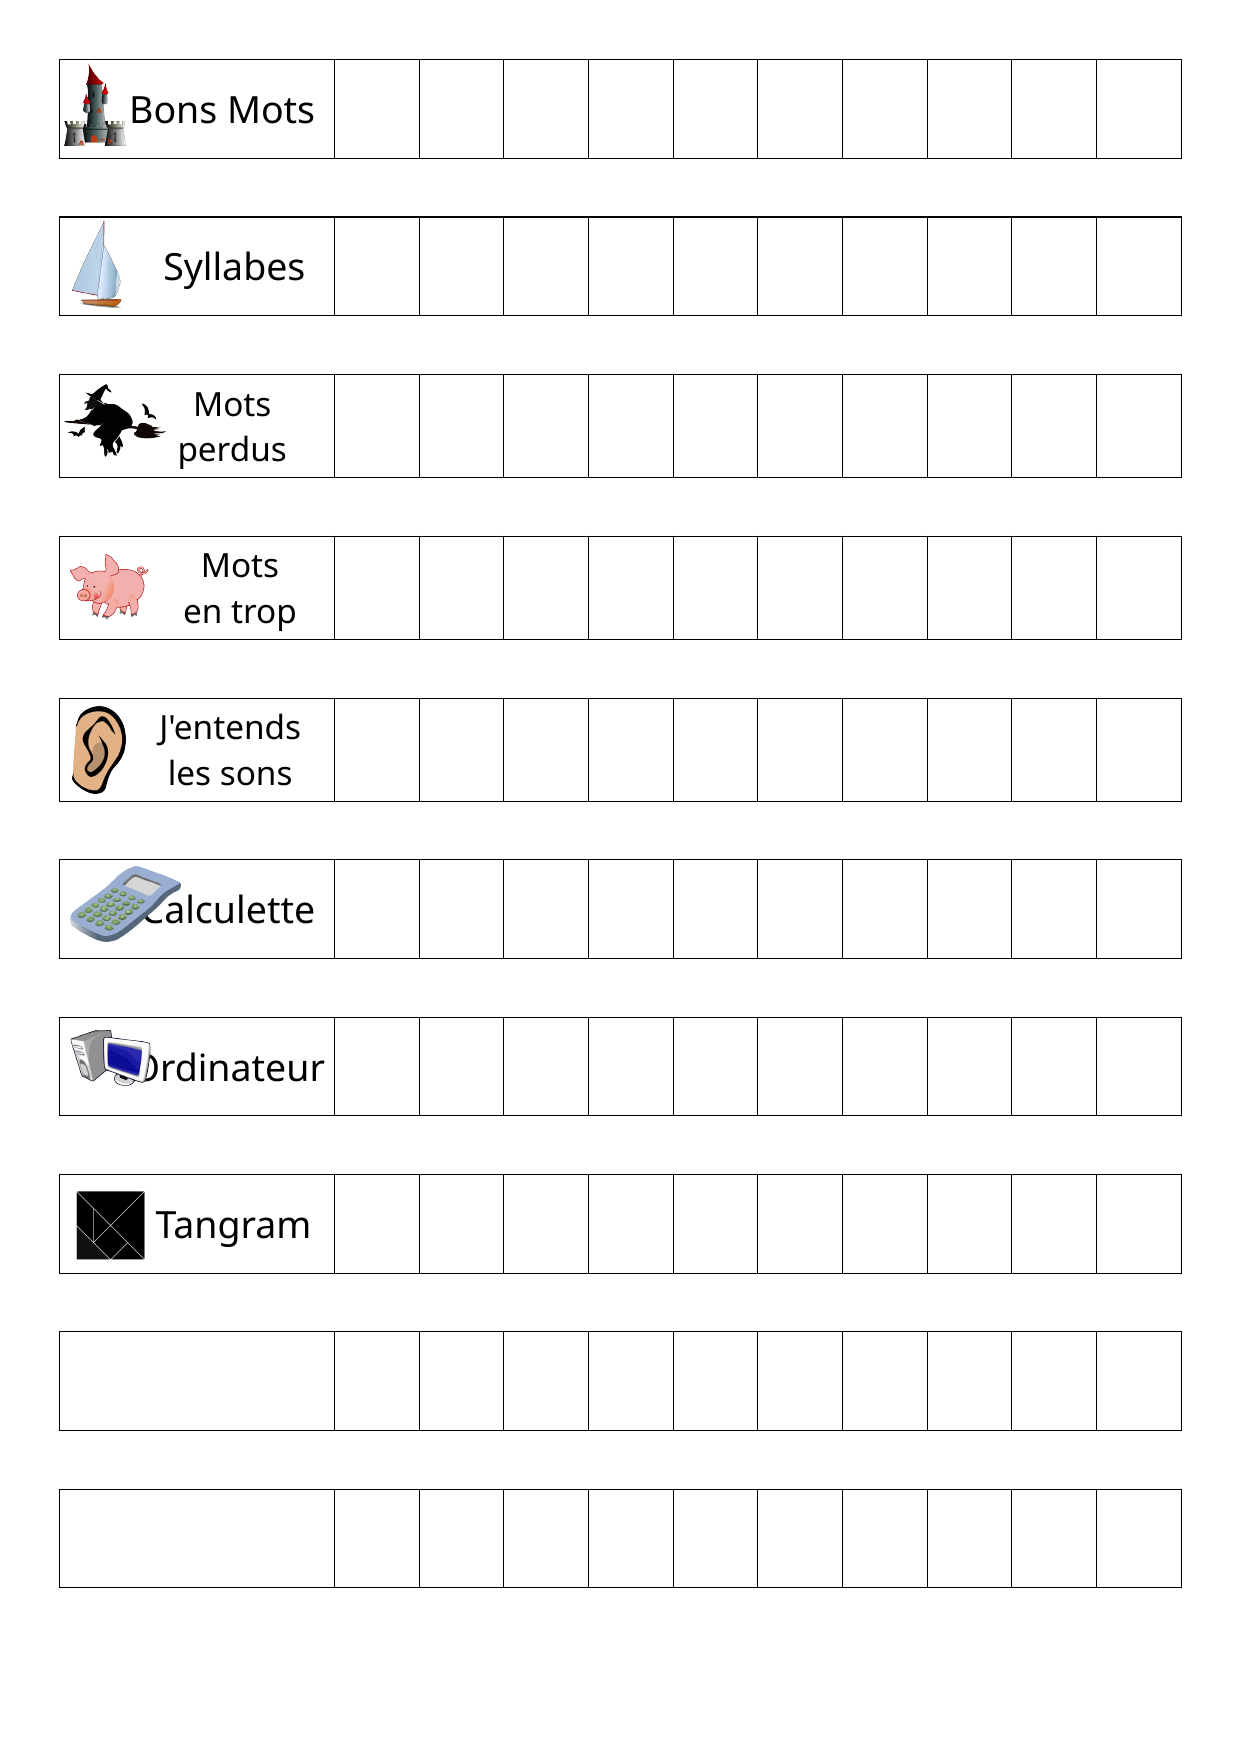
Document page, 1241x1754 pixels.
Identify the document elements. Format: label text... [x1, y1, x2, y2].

table_header [335, 1018, 419, 1115]
table_header [1097, 218, 1181, 315]
table_header Mots perdus [60, 375, 334, 477]
table_header [674, 60, 757, 158]
table_header [420, 1175, 503, 1273]
table_header [504, 699, 588, 801]
table_header [1012, 1332, 1096, 1430]
table_header [1097, 1175, 1181, 1273]
table_header [758, 699, 842, 801]
table_header [758, 537, 842, 639]
table_header [589, 1018, 673, 1115]
table_header [843, 1332, 927, 1430]
table_header [504, 1332, 588, 1430]
table_header [589, 1332, 673, 1430]
table_header [335, 1490, 419, 1587]
table_header Bons Mots [60, 60, 334, 158]
table_header [758, 1490, 842, 1587]
table_header [1097, 860, 1181, 958]
table_header [758, 60, 842, 158]
table_header [504, 60, 588, 158]
table_header [1097, 537, 1181, 639]
table_header [843, 375, 927, 477]
table_header [420, 699, 503, 801]
table_header [1012, 1490, 1096, 1587]
table_header [928, 375, 1011, 477]
table_header [1012, 537, 1096, 639]
table_header [674, 1175, 757, 1273]
picture [70, 866, 181, 942]
table_header [1012, 860, 1096, 958]
table_header [843, 1175, 927, 1273]
table_header [758, 375, 842, 477]
picture [70, 554, 149, 620]
table_header [758, 860, 842, 958]
table_header [420, 60, 503, 158]
table_header [758, 1332, 842, 1430]
picture [64, 63, 126, 146]
table_header [1012, 699, 1096, 801]
table_header [420, 218, 503, 315]
table_header [843, 60, 927, 158]
table_header [589, 699, 673, 801]
table_header [674, 375, 757, 477]
table_header [843, 218, 927, 315]
table_header [928, 860, 1011, 958]
table_header [420, 375, 503, 477]
table_header [504, 860, 588, 958]
table_header [589, 860, 673, 958]
table_header [843, 537, 927, 639]
table_header [335, 218, 419, 315]
table_header [928, 60, 1011, 158]
table_header Ordinateur [60, 1018, 334, 1115]
table_header [420, 1490, 503, 1587]
table_header [1012, 1018, 1096, 1115]
table_header [335, 1175, 419, 1273]
table_header [674, 1490, 757, 1587]
table_header [504, 1490, 588, 1587]
table_header [60, 1490, 334, 1587]
table_header [1097, 1018, 1181, 1115]
table_header [674, 860, 757, 958]
table_header [504, 537, 588, 639]
table_header J'entends les sons [60, 699, 334, 801]
table_header [928, 1018, 1011, 1115]
table_header [1012, 375, 1096, 477]
table_header [420, 1018, 503, 1115]
table_header [589, 1175, 673, 1273]
table_header Mots en trop [60, 537, 334, 639]
table_header [674, 537, 757, 639]
table_header [60, 1332, 334, 1430]
table_header [335, 60, 419, 158]
table_header [60, 1260, 334, 1273]
table_header [1097, 375, 1181, 477]
table_header [928, 1332, 1011, 1430]
table_header [420, 1332, 503, 1430]
table_header Tangram [60, 1175, 334, 1259]
table_header [928, 1175, 1011, 1273]
table_header [843, 699, 927, 801]
table_header Syllabes [60, 218, 334, 315]
table_header [589, 375, 673, 477]
table_header [589, 60, 673, 158]
table_header [335, 375, 419, 477]
table_header [1097, 1332, 1181, 1430]
table_header [843, 860, 927, 958]
table_header [589, 218, 673, 315]
table_header [674, 699, 757, 801]
table_header [1012, 218, 1096, 315]
picture [70, 1030, 151, 1086]
table_header [674, 1018, 757, 1115]
table_header [674, 1332, 757, 1430]
table_header [758, 218, 842, 315]
table_header [589, 537, 673, 639]
table_header [1012, 60, 1096, 158]
table_header [758, 1175, 842, 1273]
table_header [674, 218, 757, 315]
picture [76, 1189, 145, 1260]
picture [64, 384, 166, 457]
table_header [928, 1490, 1011, 1587]
table_header [589, 1490, 673, 1587]
table_header [335, 537, 419, 639]
table_header [1097, 1490, 1181, 1587]
table_header [335, 860, 419, 958]
table_header [335, 1332, 419, 1430]
table_header [928, 218, 1011, 315]
picture [72, 706, 126, 794]
table_header [335, 699, 419, 801]
table_header [504, 1018, 588, 1115]
table_header [504, 375, 588, 477]
table_header [420, 860, 503, 958]
table_header [504, 218, 588, 315]
table_header [843, 1490, 927, 1587]
table_header [504, 1175, 588, 1273]
table_header Calculette [60, 860, 334, 958]
table_header [1012, 1175, 1096, 1273]
table_header [758, 1018, 842, 1115]
table_header [843, 1018, 927, 1115]
table_header [928, 537, 1011, 639]
table_header [928, 699, 1011, 801]
table_header [1097, 60, 1181, 158]
table_header [420, 537, 503, 639]
table_header [1097, 699, 1181, 801]
picture [71, 220, 122, 308]
